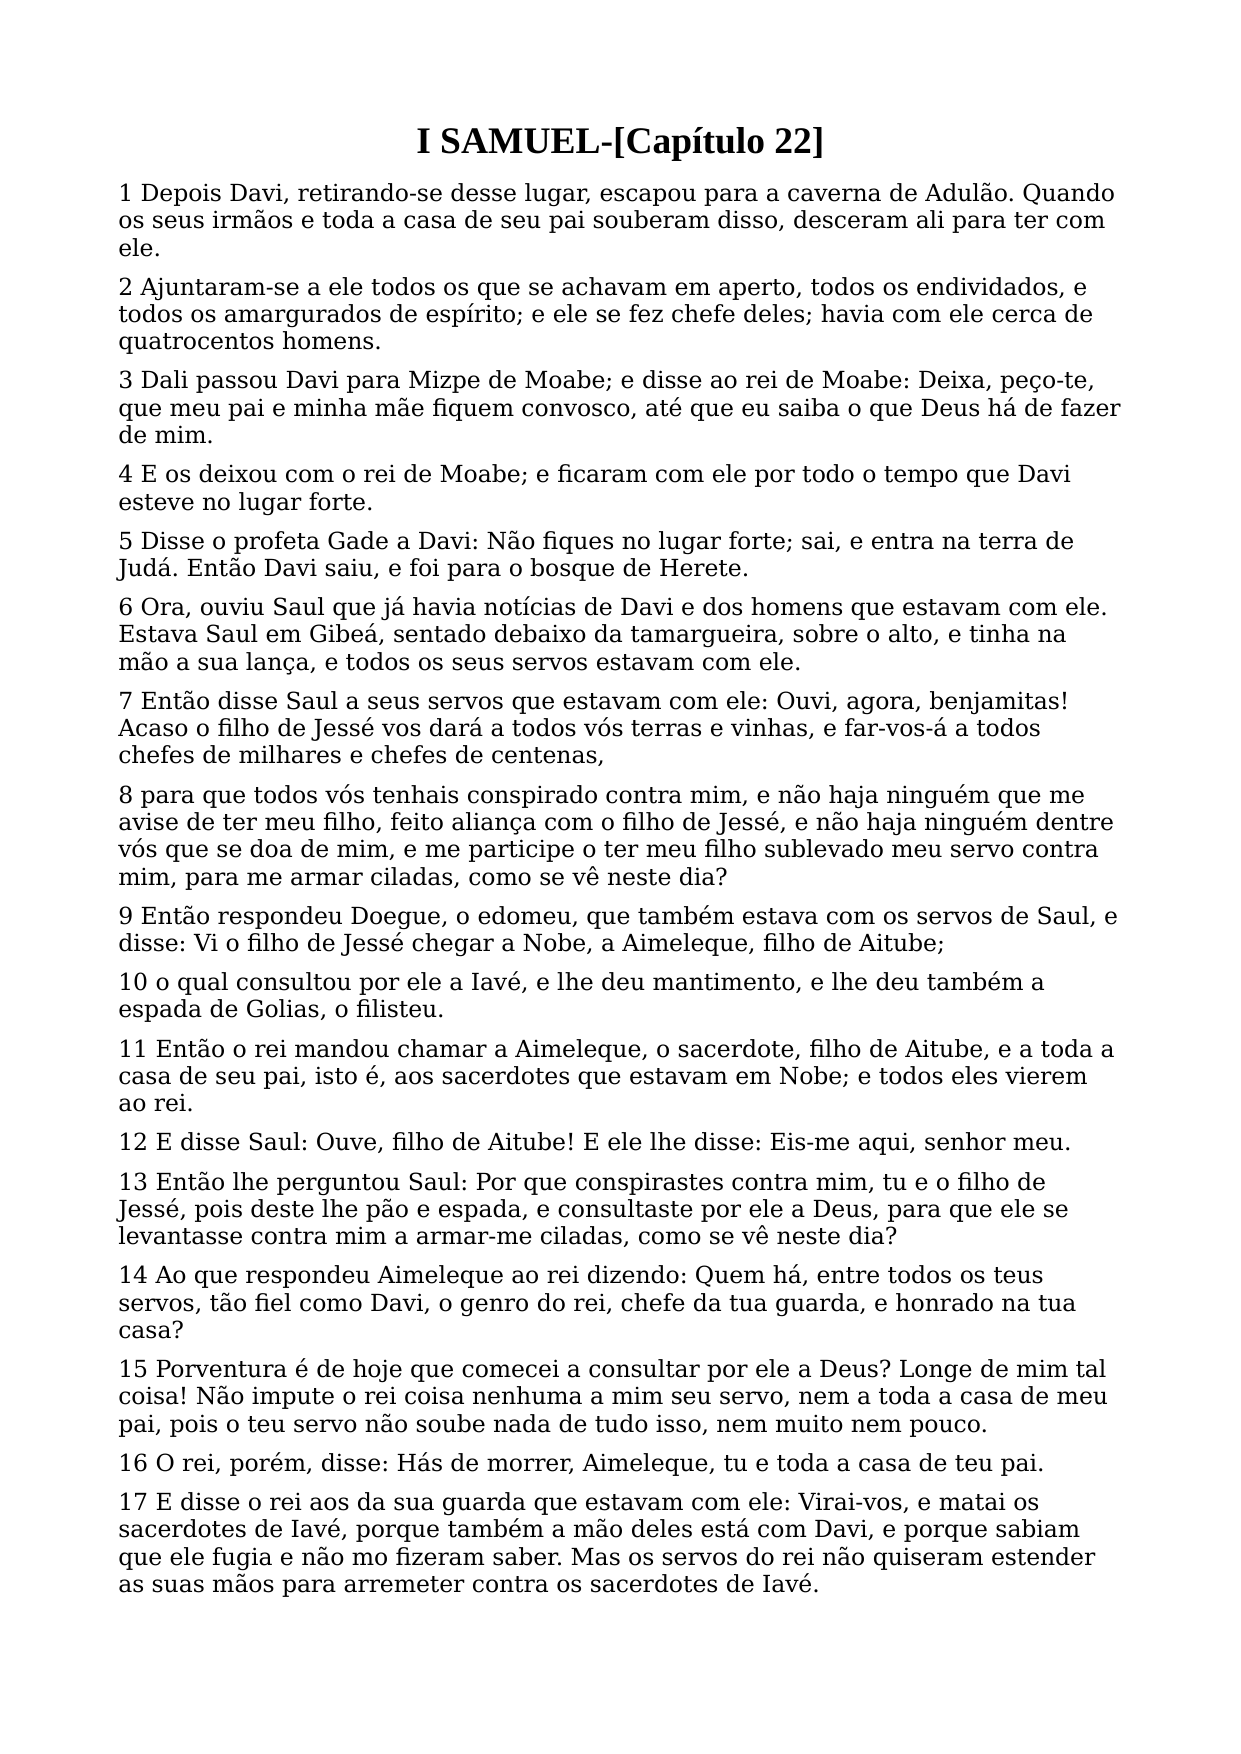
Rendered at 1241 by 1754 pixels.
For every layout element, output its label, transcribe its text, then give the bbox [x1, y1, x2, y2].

text 9 Então respondeu Doegue, o edomeu, que também estava com os servos de Saul, e disse: Vi o filho de Jessé chegar a Nobe, a Aimeleque, filho de Aitube; [118, 902, 1122, 957]
text 10 o qual consultou por ele a Iavé, e lhe deu mantimento, e lhe deu também a espada de Golias, o filisteu. [118, 969, 1122, 1023]
text 2 Ajuntaram-se a ele todos os que se achavam em aperto, todos os endividados, e todos os amargurados de espírito; e ele se fez chefe deles; havia com ele cerca de quatrocentos homens. [118, 273, 1122, 355]
text 13 Então lhe perguntou Saul: Por que conspirastes contra mim, tu e o filho de Jessé, pois deste lhe pão e espada, e consultaste por ele a Deus, para que ele se levantasse contra mim a armar-me ciladas, como se vê neste dia? [118, 1168, 1122, 1250]
text 15 Porventura é de hoje que comecei a consultar por ele a Deus? Longe de mim tal coisa! Não impute o rei coisa nenhuma a mim seu servo, nem a toda a casa de meu pai, pois o teu servo não soube nada de tudo isso, nem muito nem pouco. [118, 1356, 1122, 1438]
text 3 Dali passou Davi para Mizpe de Moabe; e disse ao rei de Moabe: Deixa, peço-te, que meu pai e minha mãe fiquem convosco, até que eu saiba o que Deus há de fazer de mim. [118, 367, 1122, 449]
text 5 Disse o profeta Gade a Davi: Não fiques no lugar forte; sai, e entra na terra de Judá. Então Davi saiu, e foi para o bosque de Herete. [118, 527, 1122, 582]
text 16 O rei, porém, disse: Hás de morrer, Aimeleque, tu e toda a casa de teu pai. [118, 1449, 1122, 1477]
text 4 E os deixou com o rei de Moabe; e ficaram com ele por todo o tempo que Davi esteve no lugar forte. [118, 461, 1122, 516]
text 6 Ora, ouviu Saul que já havia notícias de Davi e dos homens que estavam com ele. Estava Saul em Gibeá, sentado debaixo da tamargueira, sobre o alto, e tinha na mão a sua lança, e todos os seus servos estavam com ele. [118, 594, 1122, 676]
text 11 Então o rei mandou chamar a Aimeleque, o sacerdote, filho de Aitube, e a toda a casa de seu pai, isto é, aos sacerdotes que estavam em Nobe; e todos eles vierem ao rei. [118, 1035, 1122, 1117]
text 8 para que todos vós tenhais conspirado contra mim, e não haja ninguém que me avise de ter meu filho, feito aliança com o filho de Jessé, e não haja ninguém dentre vós que se doa de mim, e me participe o ter meu filho sublevado meu servo contra mim, para me armar ciladas, como se vê neste dia? [118, 781, 1122, 891]
text 12 E disse Saul: Ouve, filho de Aitube! E ele lhe disse: Eis-me aqui, senhor meu. [118, 1129, 1122, 1156]
text 7 Então disse Saul a seus servos que estavam com ele: Ouvi, agora, benjamitas! Acaso o filho de Jessé vos dará a todos vós terras e vinhas, e far-vos-á a todos chefes de milhares e chefes de centenas, [118, 688, 1122, 769]
subtitle I SAMUEL-[Capítulo 22] [118, 118, 1122, 161]
text 14 Ao que respondeu Aimeleque ao rei dizendo: Quem há, entre todos os teus servos, tão fiel como Davi, o genro do rei, chefe da tua guarda, e honrado na tua casa? [118, 1262, 1122, 1344]
text 17 E disse o rei aos da sua guarda que estavam com ele: Virai-vos, e matai os sacerdotes de Iavé, porque também a mão deles está com Davi, e porque sabiam que ele fugia e não mo fizeram saber. Mas os servos do rei não quiseram estender as suas mãos para arremeter contra os sacerdotes de Iavé. [118, 1489, 1122, 1598]
text 1 Depois Davi, retirando-se desse lugar, escapou para a caverna de Adulão. Quando os seus irmãos e toda a casa de seu pai souberam disso, desceram ali para ter com ele. [118, 180, 1122, 262]
